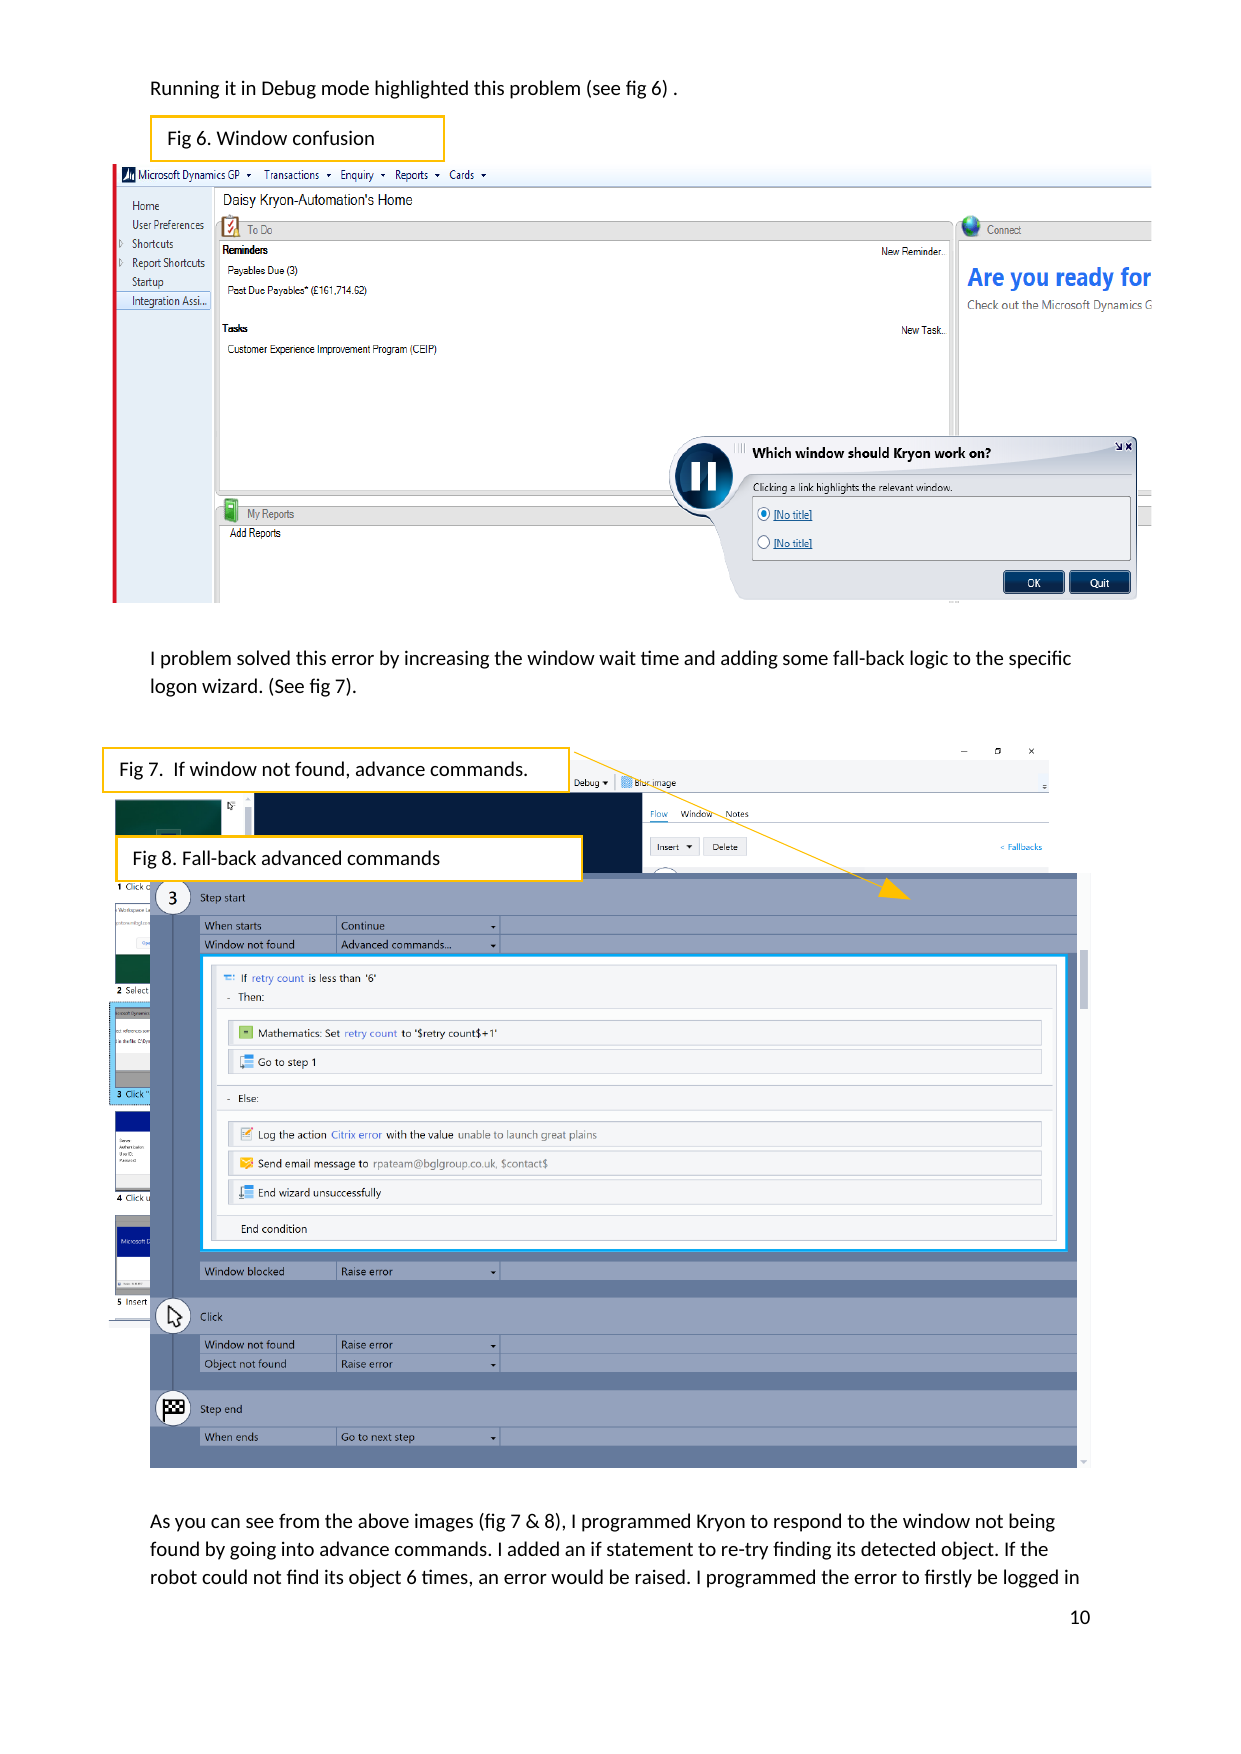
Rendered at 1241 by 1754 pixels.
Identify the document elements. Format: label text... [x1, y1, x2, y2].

text I problem solved this error by increasing the window wait time and adding some fall-back logic to the specific logon wizard. (See fig 7). [150, 646, 1090, 699]
text Fig 7. If window not found, advance commands. [119, 756, 553, 782]
text Running it in Debug mode highlighted this problem (see fig 6) . [150, 75, 1090, 100]
text As you can see from the above images (fig 7 & 8), I programmed Kryon to respond to the window not being found by going into advance commands. I added an if statement to re-try finding its detected object. If the robot could not find its object 6 times, an error would be raised. I programmed the error to firstly be logged in [150, 1508, 1090, 1589]
text [152, 118, 443, 160]
text Fig 6. Window confusion [167, 125, 428, 150]
text Fig 8. Fall-back advanced commands [132, 845, 566, 870]
